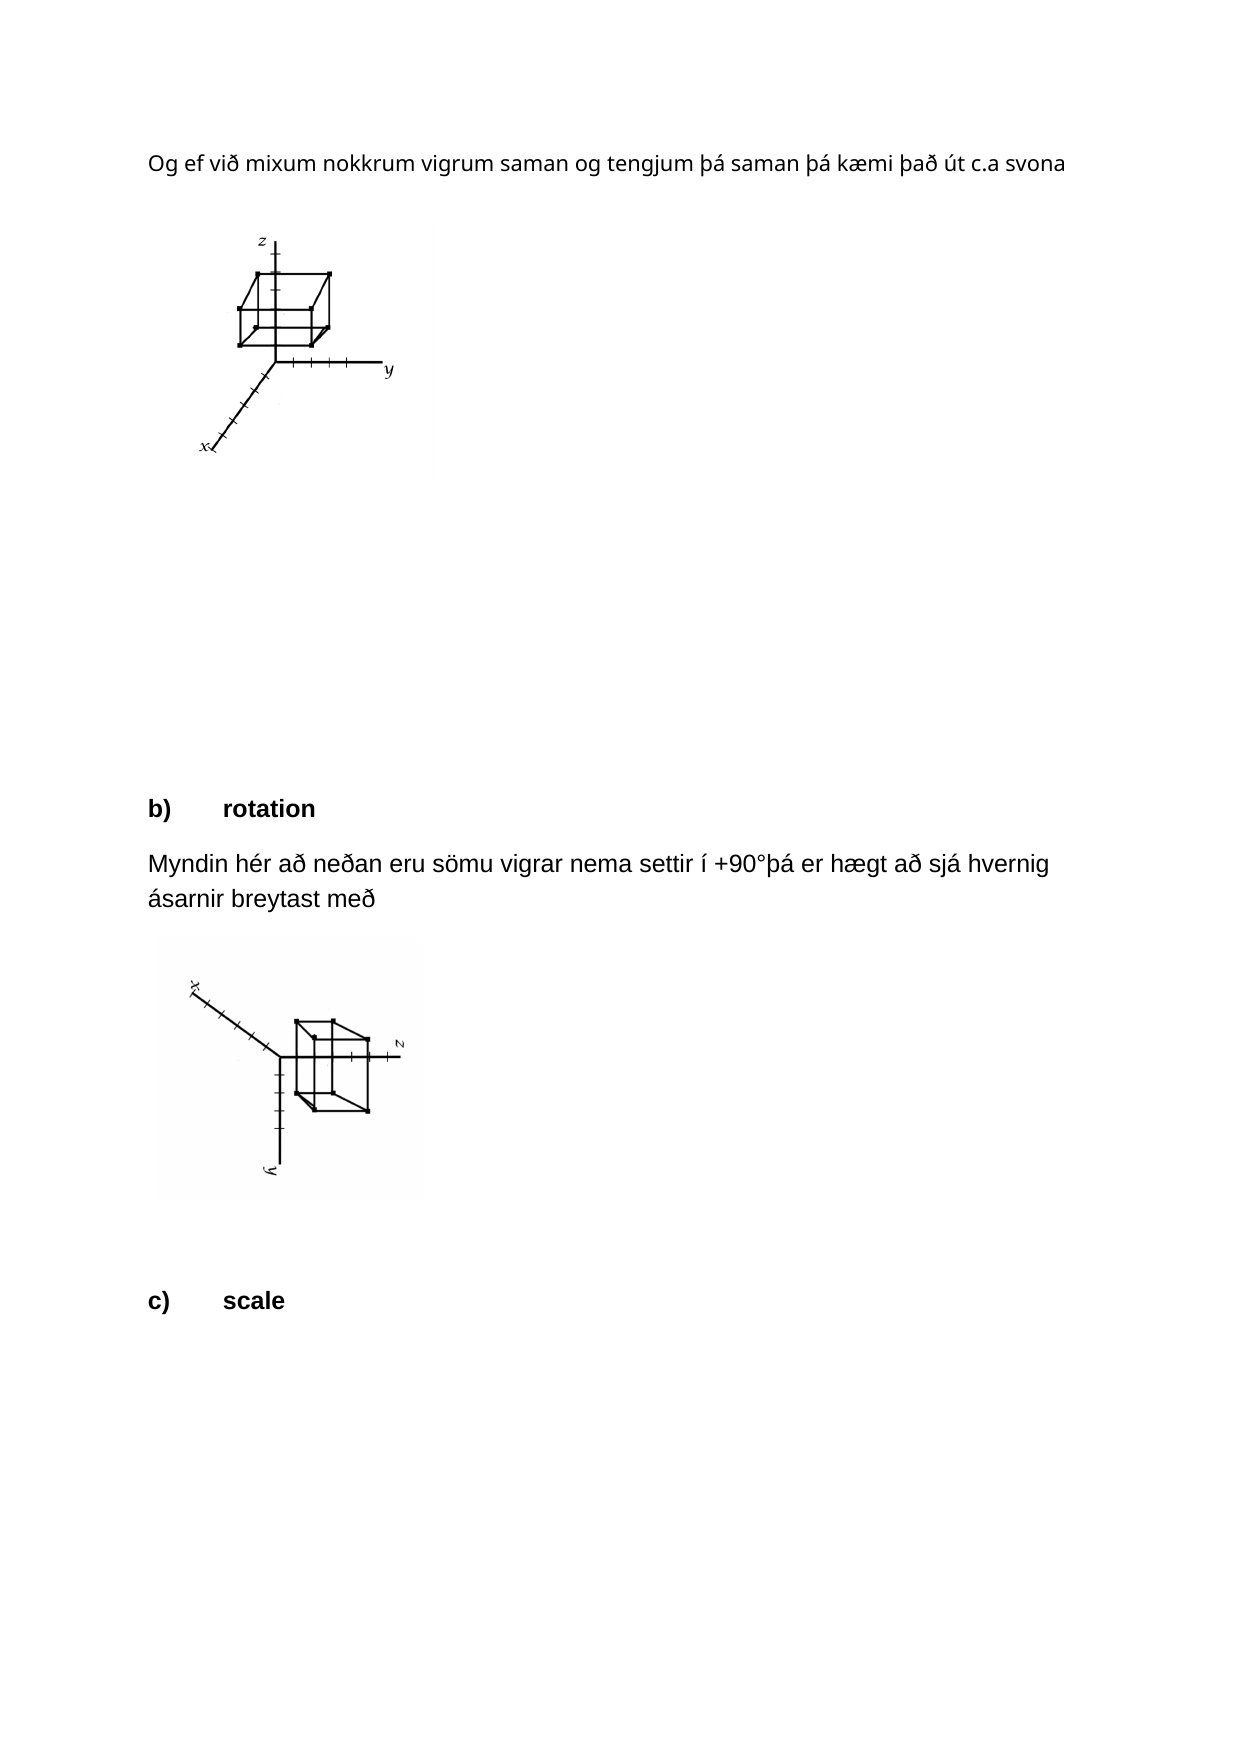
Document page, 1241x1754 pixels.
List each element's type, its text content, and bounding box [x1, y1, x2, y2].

text b) rotation [148, 794, 1093, 823]
text Og ef við mixum nokkrum vigrum saman og tengjum þá saman þá kæmi það út c.a svona [148, 148, 1093, 484]
text Myndin hér að neðan eru sömu vigrar nema settir í +90°þá er hægt að sjá hvernig ásarnir breytast með [148, 849, 1093, 912]
text c) scale [148, 1286, 1093, 1315]
